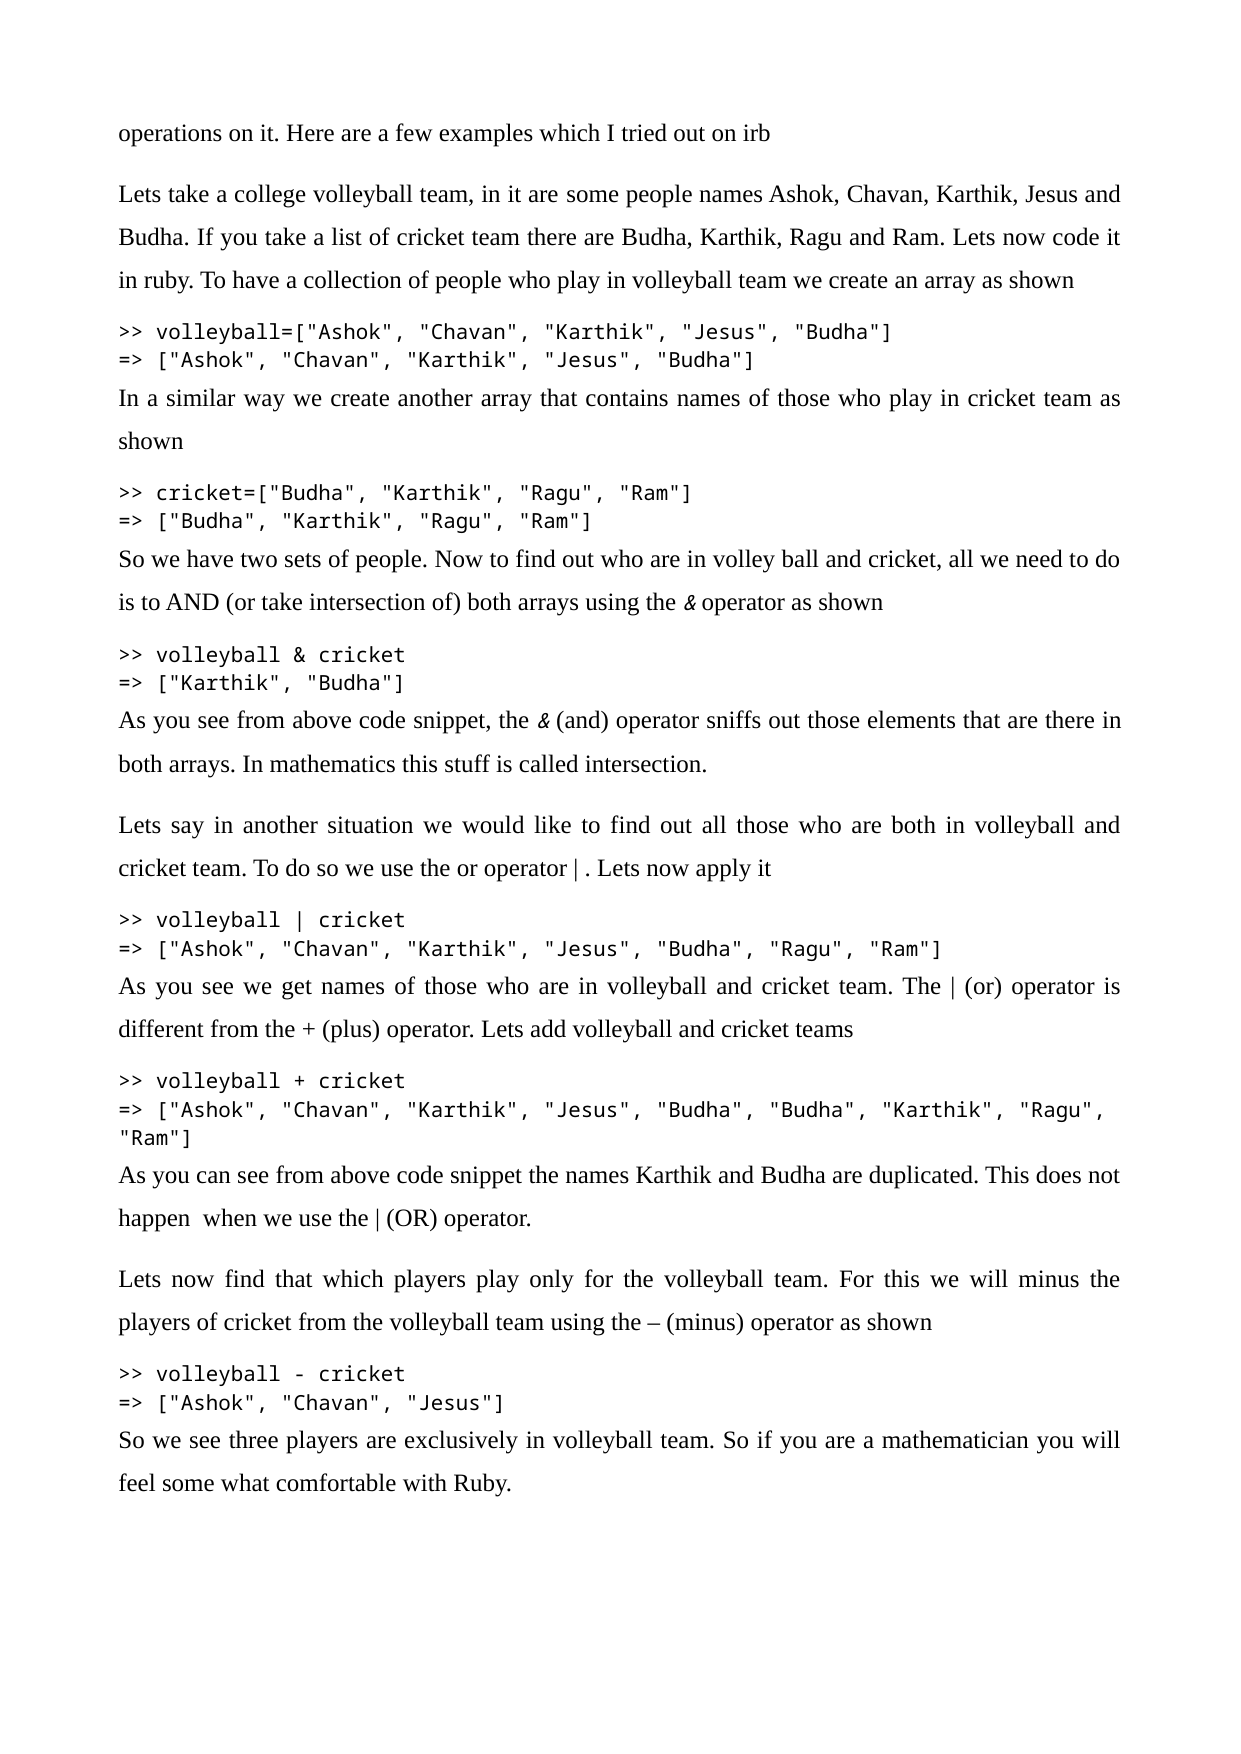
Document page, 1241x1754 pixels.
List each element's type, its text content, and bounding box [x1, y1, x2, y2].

text >> cricket=["Budha", "Karthik", "Ragu", "Ram"] [118, 478, 1122, 506]
text So we have two sets of people. Now to find out who are in volley ball and cricket, all we need to do is to AND (or take intersection of) both arrays using the & operator as shown [118, 544, 1122, 616]
text As you can see from above code snippet the names Karthik and Budha are duplicated. This does not happen when we use the | (OR) operator. [118, 1160, 1122, 1232]
text => ["Karthik", "Budha"] [118, 668, 1122, 697]
text In a similar way we create another array that contains names of those who play in cricket team as shown [118, 383, 1122, 455]
text >> volleyball & cricket [118, 640, 1122, 668]
text >> volleyball - cricket [118, 1359, 1122, 1388]
text >> volleyball=["Ashok", "Chavan", "Karthik", "Jesus", "Budha"] [118, 317, 1122, 346]
text operations on it. Here are a few examples which I tried out on irb [118, 118, 1122, 147]
text >> volleyball | cricket [118, 905, 1122, 934]
text As you see we get names of those who are in volleyball and cricket team. The | (or) operator is different from the + (plus) operator. Lets add volleyball and cricket teams [118, 971, 1122, 1043]
text As you see from above code snippet, the & (and) operator sniffs out those elements that are there in both arrays. In mathematics this stuff is called intersection. [118, 706, 1122, 778]
text Lets take a college volleyball team, in it are some people names Ashok, Chavan, Karthik, Jesus and Budha. If you take a list of cricket team there are Budha, Karthik, Ragu and Ram. Lets now code it in ruby. To have a collection of people who play in volleyball team we create an array as shown [118, 179, 1122, 294]
text => ["Ashok", "Chavan", "Karthik", "Jesus", "Budha", "Ragu", "Ram"] [118, 934, 1122, 962]
text >> volleyball + cricket [118, 1066, 1122, 1095]
text So we see three players are exclusively in volleyball team. So if you are a mathematician you will feel some what comfortable with Ruby. [118, 1425, 1122, 1497]
text Lets now find that which players play only for the volleyball team. For this we will minus the players of cricket from the volleyball team using the – (minus) operator as shown [118, 1264, 1122, 1336]
text Lets say in another situation we would like to find out all those who are both in volleyball and cricket team. To do so we use the or operator | . Lets now apply it [118, 810, 1122, 882]
text => ["Ashok", "Chavan", "Karthik", "Jesus", "Budha", "Budha", "Karthik", "Ragu", "Ram"] [118, 1095, 1122, 1152]
text => ["Budha", "Karthik", "Ragu", "Ram"] [118, 506, 1122, 535]
text => ["Ashok", "Chavan", "Karthik", "Jesus", "Budha"] [118, 346, 1122, 374]
text => ["Ashok", "Chavan", "Jesus"] [118, 1388, 1122, 1416]
